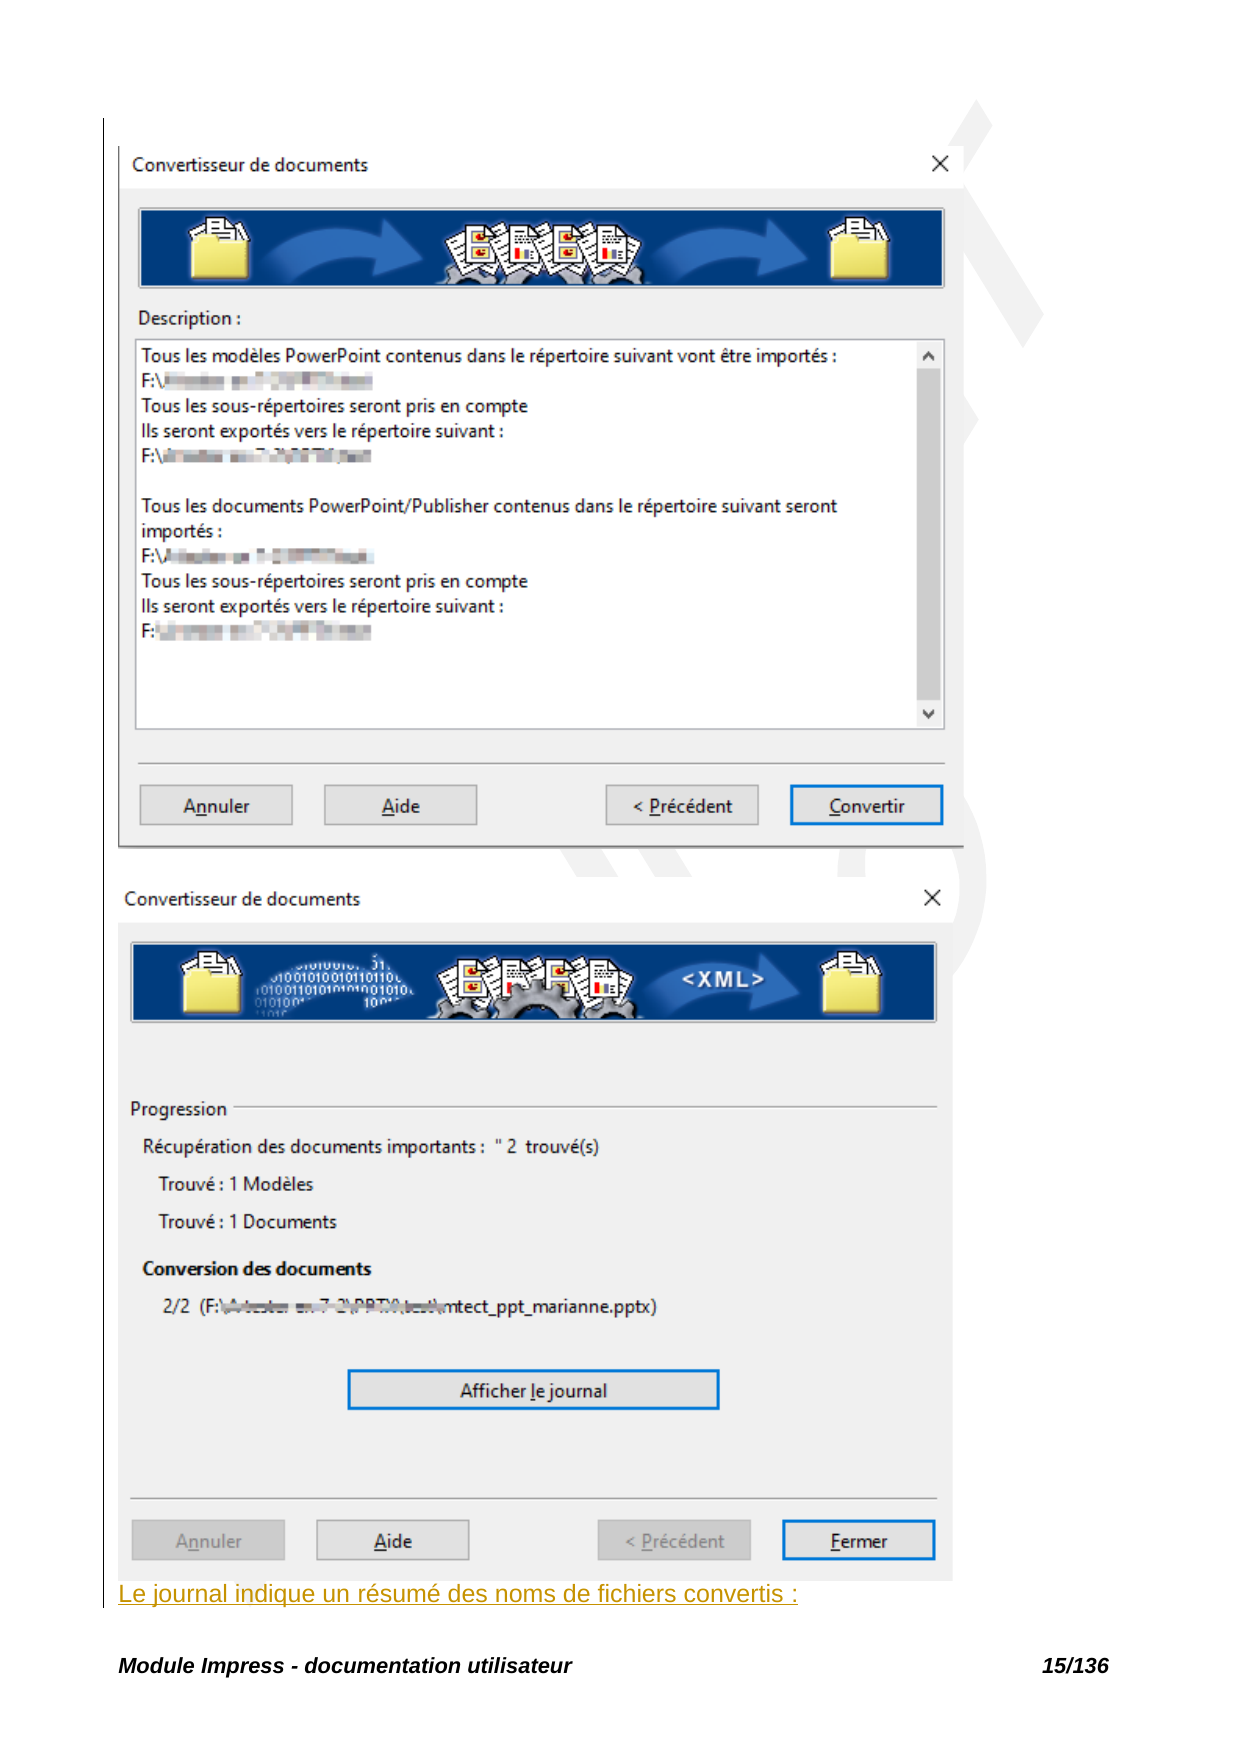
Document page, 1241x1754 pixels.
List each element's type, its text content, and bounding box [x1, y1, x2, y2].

picture [118, 146, 964, 849]
picture [118, 877, 953, 1581]
text Le journal indique un résumé des noms de fichiers convertis : [118, 1580, 1122, 1608]
